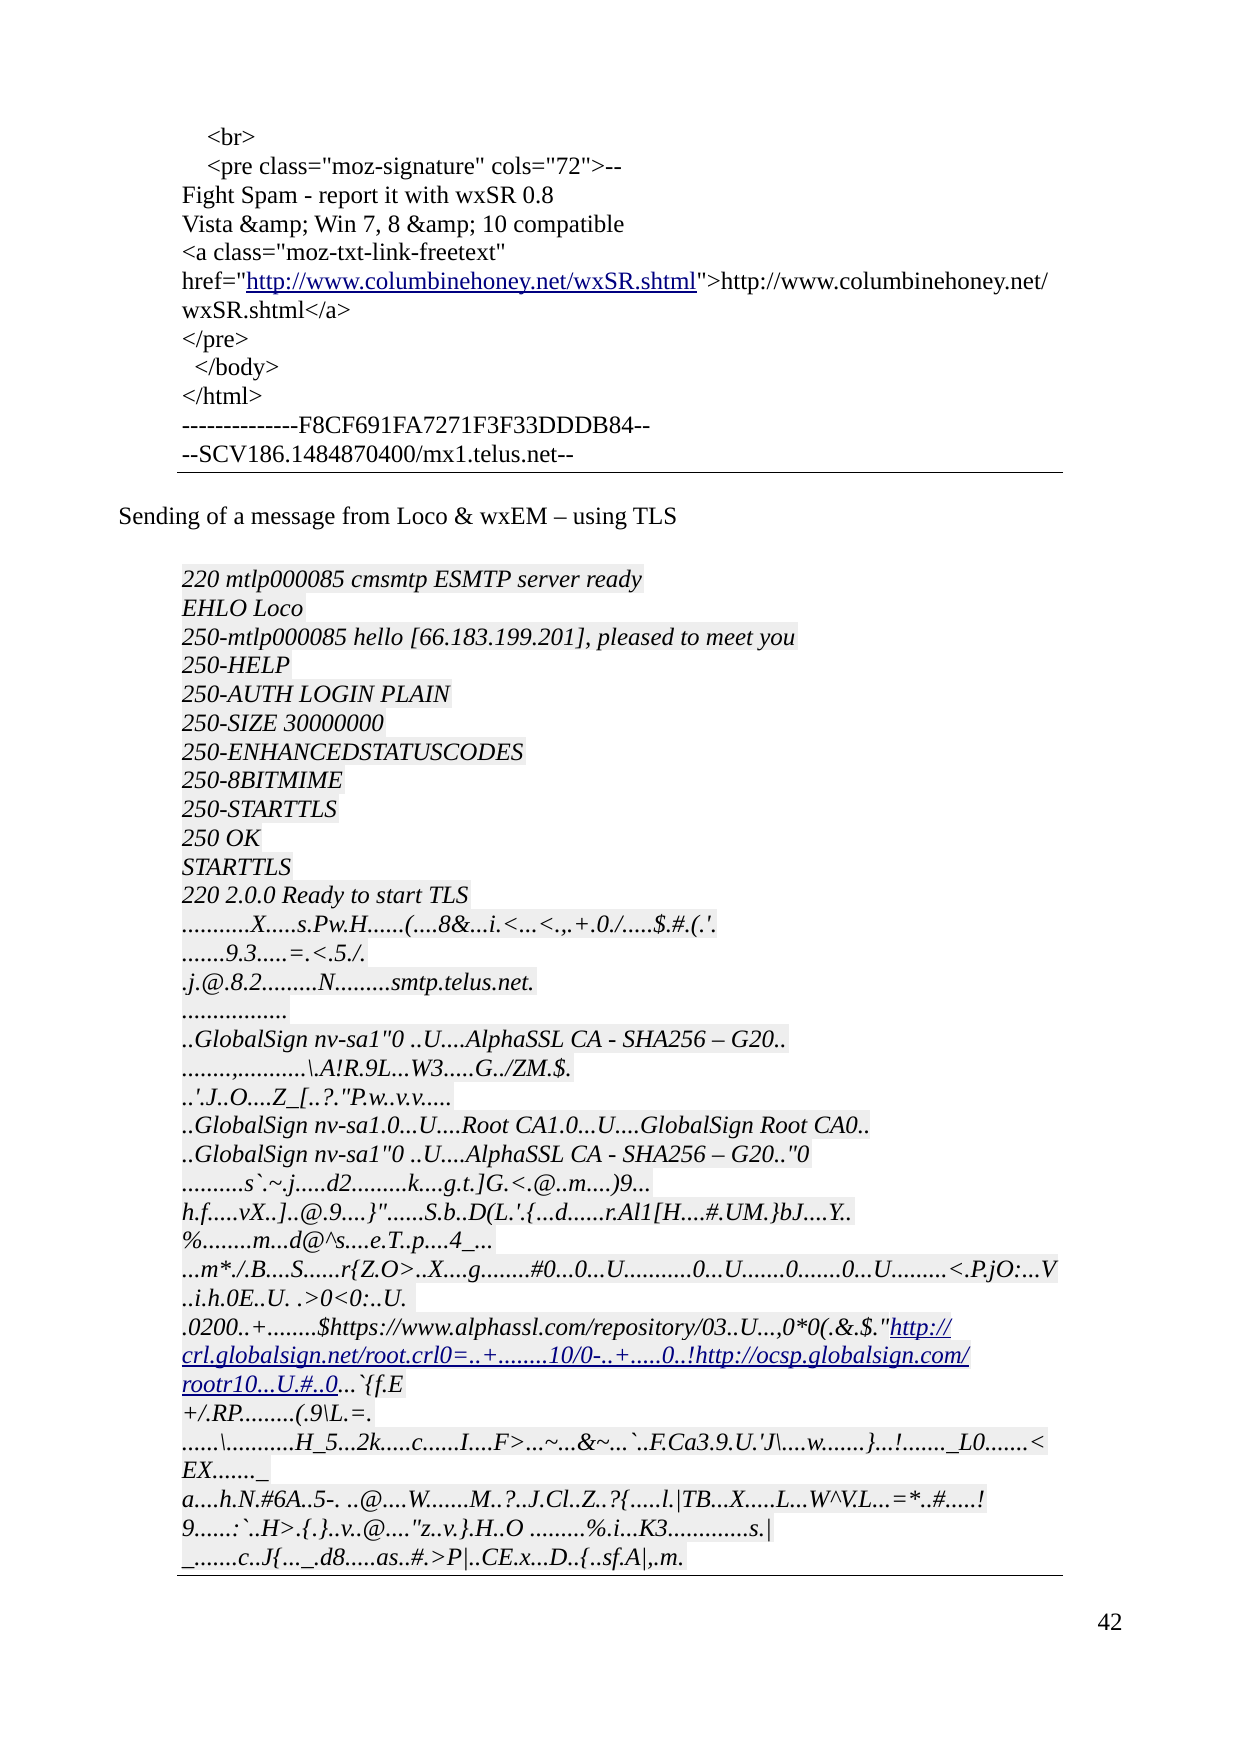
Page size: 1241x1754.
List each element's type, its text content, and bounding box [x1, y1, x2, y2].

text 220 mtlp000085 cmsmtp ESMTP server ready EHLO Loco 250-mtlp000085 hello [66.183.199.201], pleased to meet you 250-HELP 250-AUTH LOGIN PLAIN 250-SIZE 30000000 250-ENHANCEDSTATUSCODES 250-8BITMIME 250-STARTTLS 250 OK STARTTLS 220 2.0.0 Ready to start TLS ...........X.....s.Pw.H......(....8&...i.<...<.,.+.0./.....$.#.(.'. .......9.3.....=.<.5./. .j.@.8.2.........N.........smtp.telus.net. ................. ..GlobalSign nv-sa1"0 ..U....AlphaSSL CA - SHA256 – G20.. ........,...........\.A!R.9L...W3.....G../ZM.$. ..'.J..O....Z_[..?."P.w..v.v..... ..GlobalSign nv-sa1.0...U....Root CA1.0...U....GlobalSign Root CA0.. ..GlobalSign nv-sa1"0 ..U....AlphaSSL CA - SHA256 – G20.."0 ..........s`.~.j.....d2.........k....g.t.]G.<.@..m....)9... h.f.....vX..]..@.9....}"......S.b..D(L.'.{...d......r.Al1[H....#.UM.}bJ....Y..%........m...d@^s....e.T..p....4_... ...m*./.B....S......r{Z.O>..X....g........#0...0...U...........0...U.......0.......0...U.........<.P.jO:...V..i.h.0E..U. .>0<0:..U. .0200..+........$https://www.alphassl.com/repository/03..U...,0*0(.&.$."http://crl.globalsign.net/root.crl0=..+........10/0-..+.....0..!http://ocsp.globalsign.com/rootr10...U.#..0...`{f.E +/.RP.........(.9\L.=. ......\...........H_5...2k.....c......I....F>...~...&~...`..F.Ca3.9.U.'J\....w.......}...!......._L0.......<EX......._ a....h.N.#6A..5-. ..@....W.......M..?..J.Cl..Z..?{.....l.|TB...X.....L...W^V.L...=*..#.....!9......:`..H>.{.}..v..@...."z..v.}.H..O .........%.i...K3.............s.|_.......c..J{..._.d8.....as..#.>P|..CE.x...D..{..sf.A|,.m. [177, 560, 1063, 1575]
text Sending of a message from Loco & wxEM – using TLS [118, 501, 1063, 530]
text <br> <pre class="moz-signature" cols="72">-- Fight Spam - report it with wxSR 0.8 Vista &amp; Win 7, 8 &amp; 10 compatible <a class="moz-txt-link-freetext" href="http://www.columbinehoney.net/wxSR.shtml">http://www.columbinehoney.net/wxSR.shtml</a> </pre> </body> </html> --------------F8CF691FA7271F3F33DDDB84-- --SCV186.1484870400/mx1.telus.net-- [177, 118, 1063, 472]
